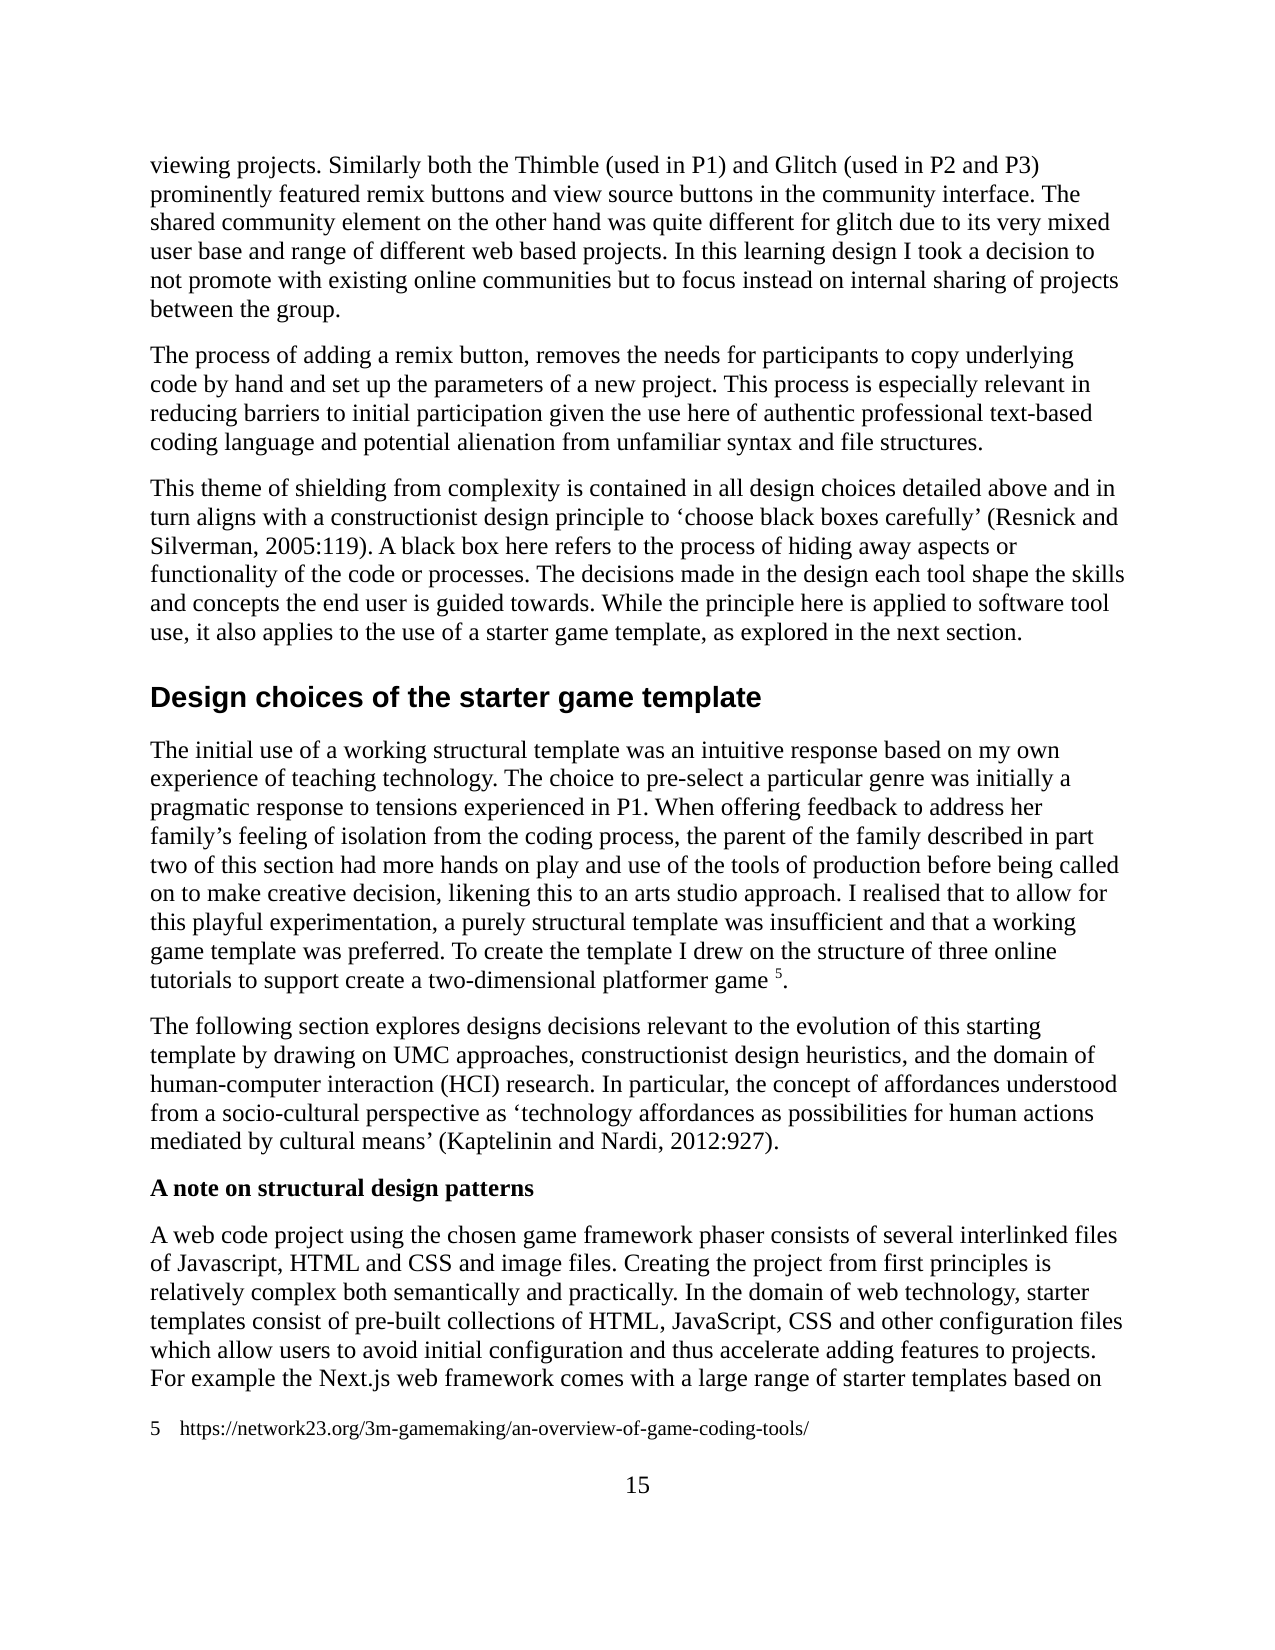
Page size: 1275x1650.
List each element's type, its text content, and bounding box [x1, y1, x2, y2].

text The process of adding a remix button, removes the needs for participants to copy underlying code by hand and set up the parameters of a new project. This process is especially relevant in reducing barriers to initial participation given the use here of authentic professional text-based coding language and potential alienation from unfamiliar syntax and file structures. [150, 340, 1125, 455]
text The initial use of a working structural template was an intuitive response based on my own experience of teaching technology. The choice to pre-select a particular genre was initially a pragmatic response to tensions experienced in P1. When offering feedback to address her family’s feeling of isolation from the coding process, the parent of the family described in part two of this section had more hands on play and use of the tools of production before being called on to make creative decision, likening this to an arts studio approach. I realised that to allow for this playful experimentation, a purely structural template was insufficient and that a working game template was preferred. To create the template I drew on the structure of three online tutorials to support create a two-dimensional platformer game . [150, 735, 1125, 993]
text This theme of shielding from complexity is contained in all design choices detailed above and in turn aligns with a constructionist design principle to ‘choose black boxes carefully’ (Resnick and Silverman, 2005:119). A black box here refers to the process of hiding away aspects or functionality of the code or processes. The decisions made in the design each tool shape the skills and concepts the end user is guided towards. While the principle here is applied to software tool use, it also applies to the use of a starter game template, as explored in the next section. [150, 473, 1125, 646]
text A web code project using the chosen game framework phaser consists of several interlinked files of Javascript, HTML and CSS and image files. Creating the project from first principles is relatively complex both semantically and practically. In the domain of web technology, starter templates consist of pre-built collections of HTML, JavaScript, CSS and other configuration files which allow users to avoid initial configuration and thus accelerate adding features to projects. For example the Next.js web framework comes with a large range of starter templates based on [150, 1220, 1125, 1392]
text viewing projects. Similarly both the Thimble (used in P1) and Glitch (used in P2 and P3) prominently featured remix buttons and view source buttons in the community interface. The shared community element on the other hand was quite different for glitch due to its very mixed user base and range of different web based projects. In this learning design I took a decision to not promote with existing online communities but to focus instead on internal sharing of projects between the group. [150, 150, 1125, 322]
subtitle Design choices of the starter game template [150, 680, 1125, 713]
text https://network23.org/3m-gamemaking/an-overview-of-game-coding-tools/ [150, 1416, 1125, 1440]
text A note on structural design patterns [150, 1173, 1125, 1202]
text The following section explores designs decisions relevant to the evolution of this starting template by drawing on UMC approaches, constructionist design heuristics, and the domain of human-computer interaction (HCI) research. In particular, the concept of affordances understood from a socio-cultural perspective as ‘technology affordances as possibilities for human actions mediated by cultural means’ (Kaptelinin and Nardi, 2012:927). [150, 1011, 1125, 1155]
